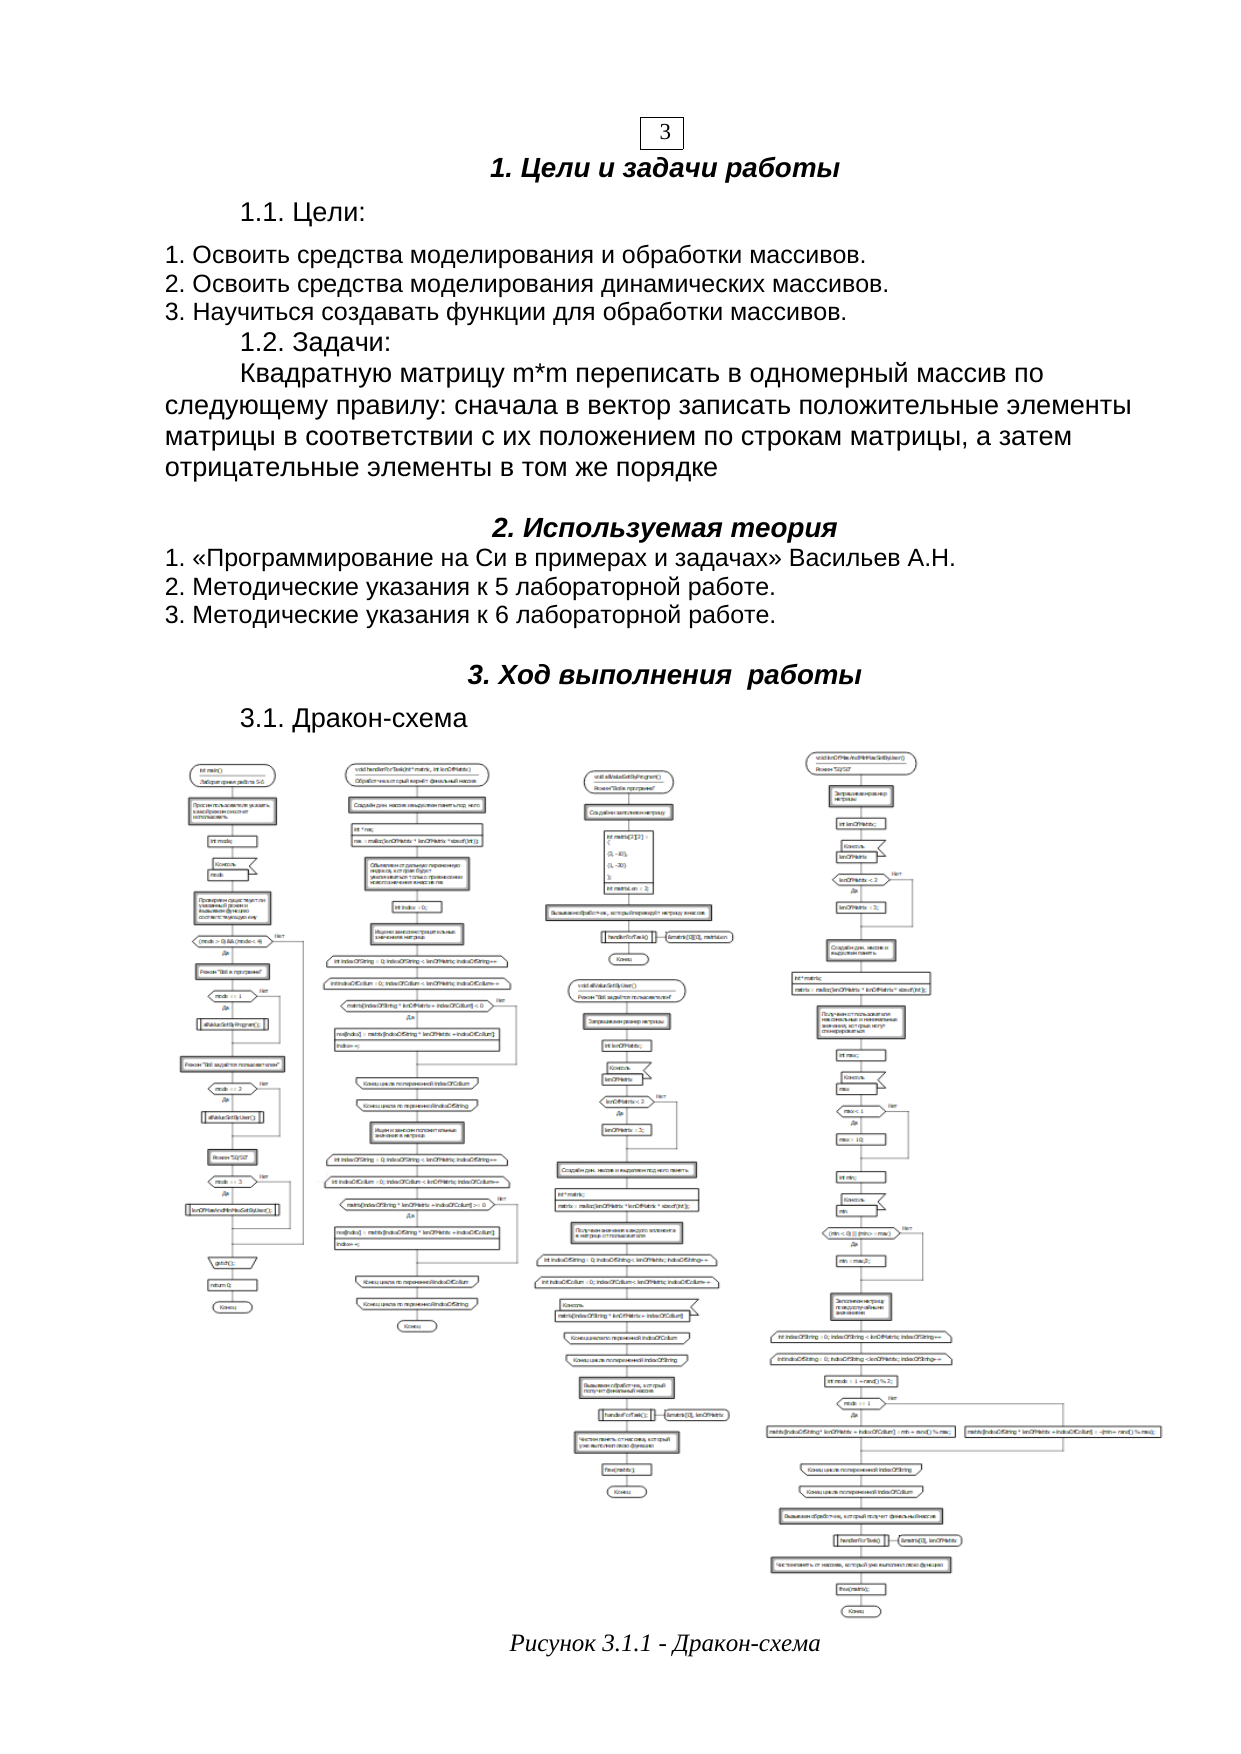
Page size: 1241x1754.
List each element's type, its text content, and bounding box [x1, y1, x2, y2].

subtitle 1.2. Задачи: [164, 326, 1165, 357]
subtitle 1.1. Цели: [164, 196, 1165, 227]
subtitle 2. Используемая теория [164, 511, 1165, 543]
subtitle 3.1. Дракон-схема [164, 702, 1165, 734]
text Квадратную матрицу m*m переписать в одномерный массив по следующему правилу: сначала в вектор записать положительные элементы матрицы в соответствии с их положением по строкам матрицы, а затем отрицательные элементы в том же порядке [164, 357, 1165, 482]
text 1. Освоить средства моделирования и обработки массивов. [164, 240, 1165, 269]
text Рисунок 3.1.1 - Дракон-схема [164, 1629, 1165, 1657]
subtitle 1. Цели и задачи работы [164, 152, 1165, 184]
text 2. Освоить средства моделирования динамических массивов. [164, 269, 1165, 297]
text 2. Методические указания к 5 лабораторной работе. [164, 572, 1165, 601]
subtitle 3. Ход выполнения работы [164, 658, 1165, 690]
text 3. Научиться создавать функции для обработки массивов. [164, 297, 1165, 326]
text 1. «Программирование на Си в примерах и задачах» Васильев А.Н. [164, 543, 1165, 572]
text 3. Методические указания к 6 лабораторной работе. [164, 601, 1165, 629]
picture [164, 746, 1166, 1629]
